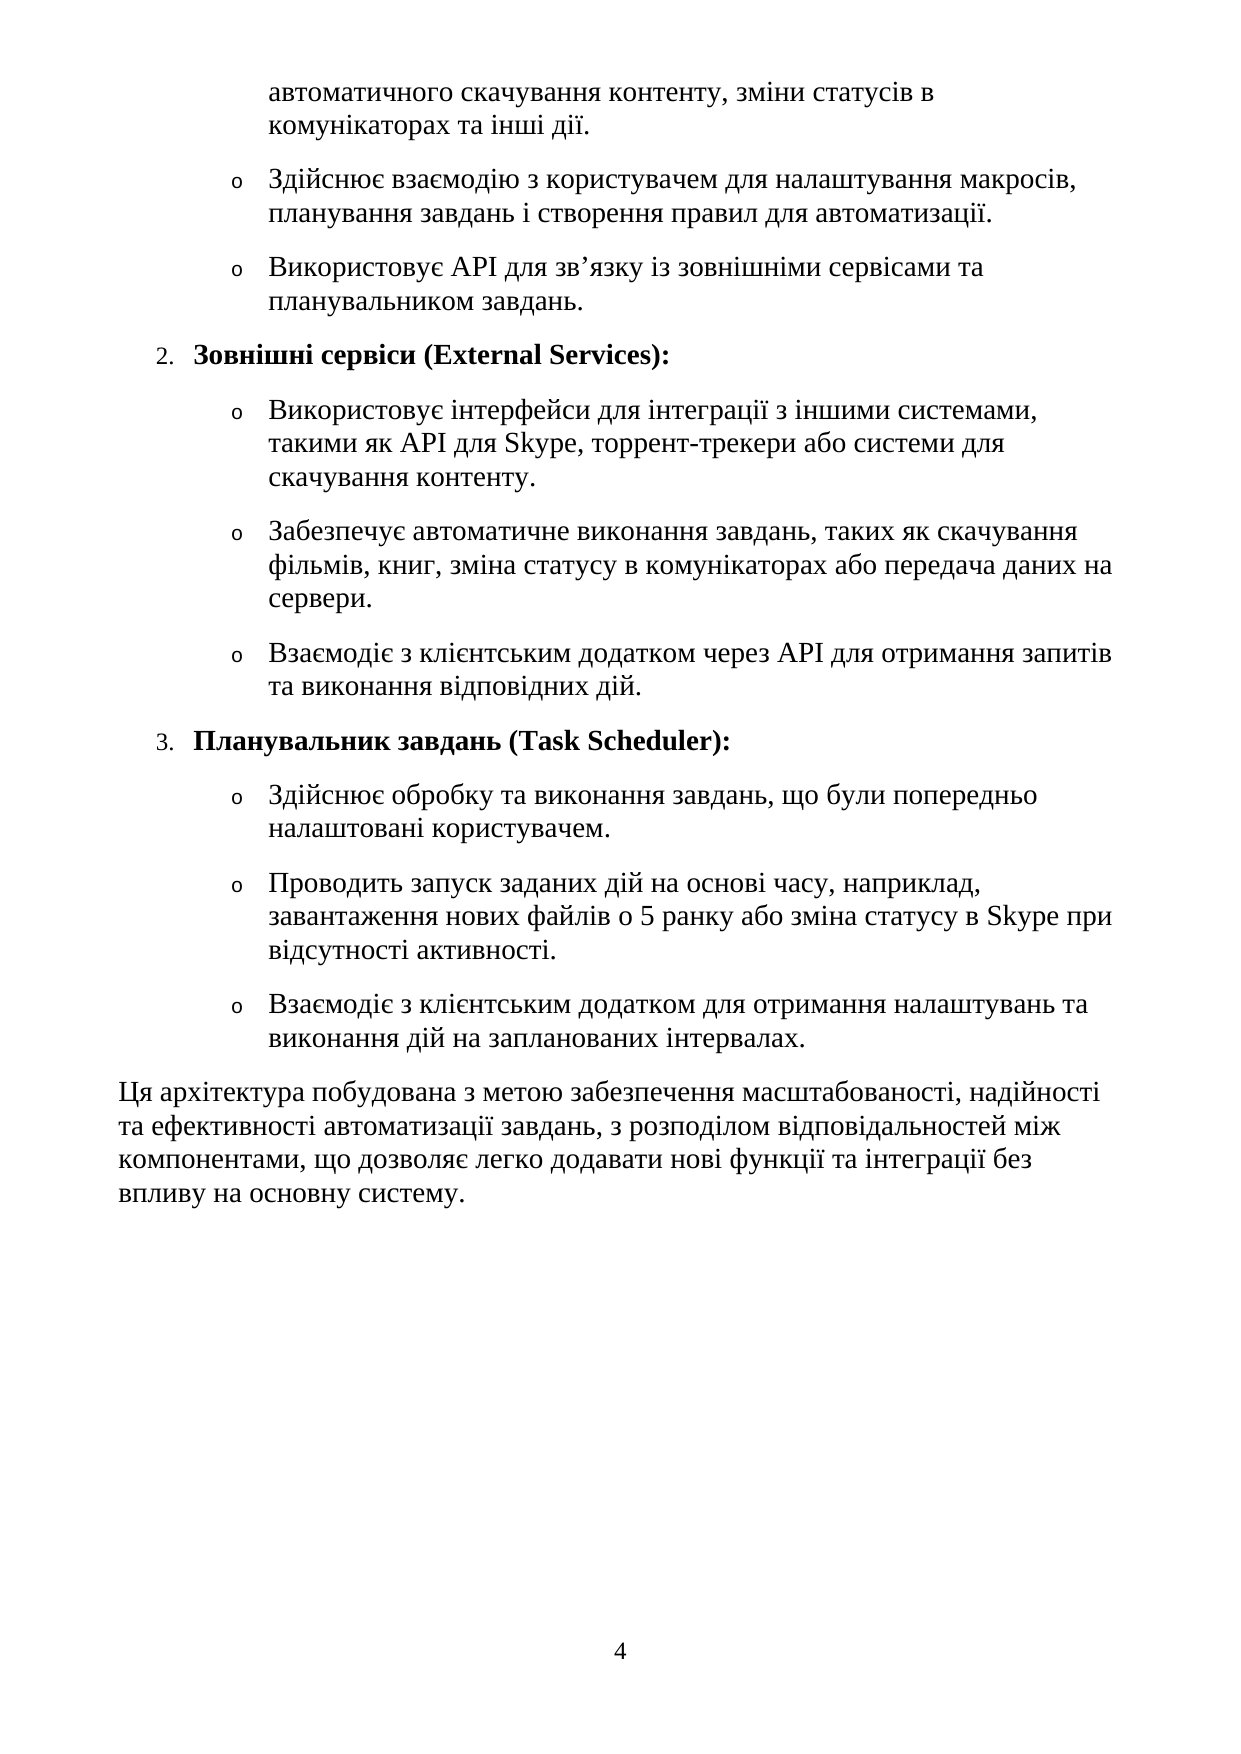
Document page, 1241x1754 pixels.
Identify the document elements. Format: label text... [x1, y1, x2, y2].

list Проводить запуск заданих дій на основі часу, наприклад, завантаження нових файлів о 5 ранку або зміна статусу в Skype при відсутності активності. [231, 865, 1122, 966]
list Взаємодіє з клієнтським додатком для отримання налаштувань та виконання дій на запланованих інтервалах. [231, 986, 1122, 1053]
text Ця архітектура побудована з метою забезпечення масштабованості, надійності та ефективності автоматизації завдань, з розподілом відповідальностей між компонентами, що дозволяє легко додавати нові функції та інтеграції без впливу на основну систему. [118, 1074, 1122, 1208]
list Здійснює взаємодію з користувачем для налаштування макросів, планування завдань і створення правил для автоматизації. [231, 162, 1122, 229]
list Зовнішні сервіси (External Services): [156, 337, 1122, 371]
list Взаємодіє з клієнтським додатком через API для отримання запитів та виконання відповідних дій. [231, 635, 1122, 702]
list Здійснює обробку та виконання завдань, що були попередньо налаштовані користувачем. [231, 777, 1122, 844]
list Використовує API для зв’язку із зовнішніми сервісами та планувальником завдань. [231, 249, 1122, 317]
list автоматичного скачування контенту, зміни статусів в комунікаторах та інші дії. [231, 74, 1122, 141]
list Використовує інтерфейси для інтеграції з іншими системами, такими як API для Skype, торрент-трекери або системи для скачування контенту. [231, 392, 1122, 492]
list Планувальник завдань (Task Scheduler): [156, 723, 1122, 756]
list Забезпечує автоматичне виконання завдань, таких як скачування фільмів, книг, зміна статусу в комунікаторах або передача даних на сервери. [231, 513, 1122, 614]
